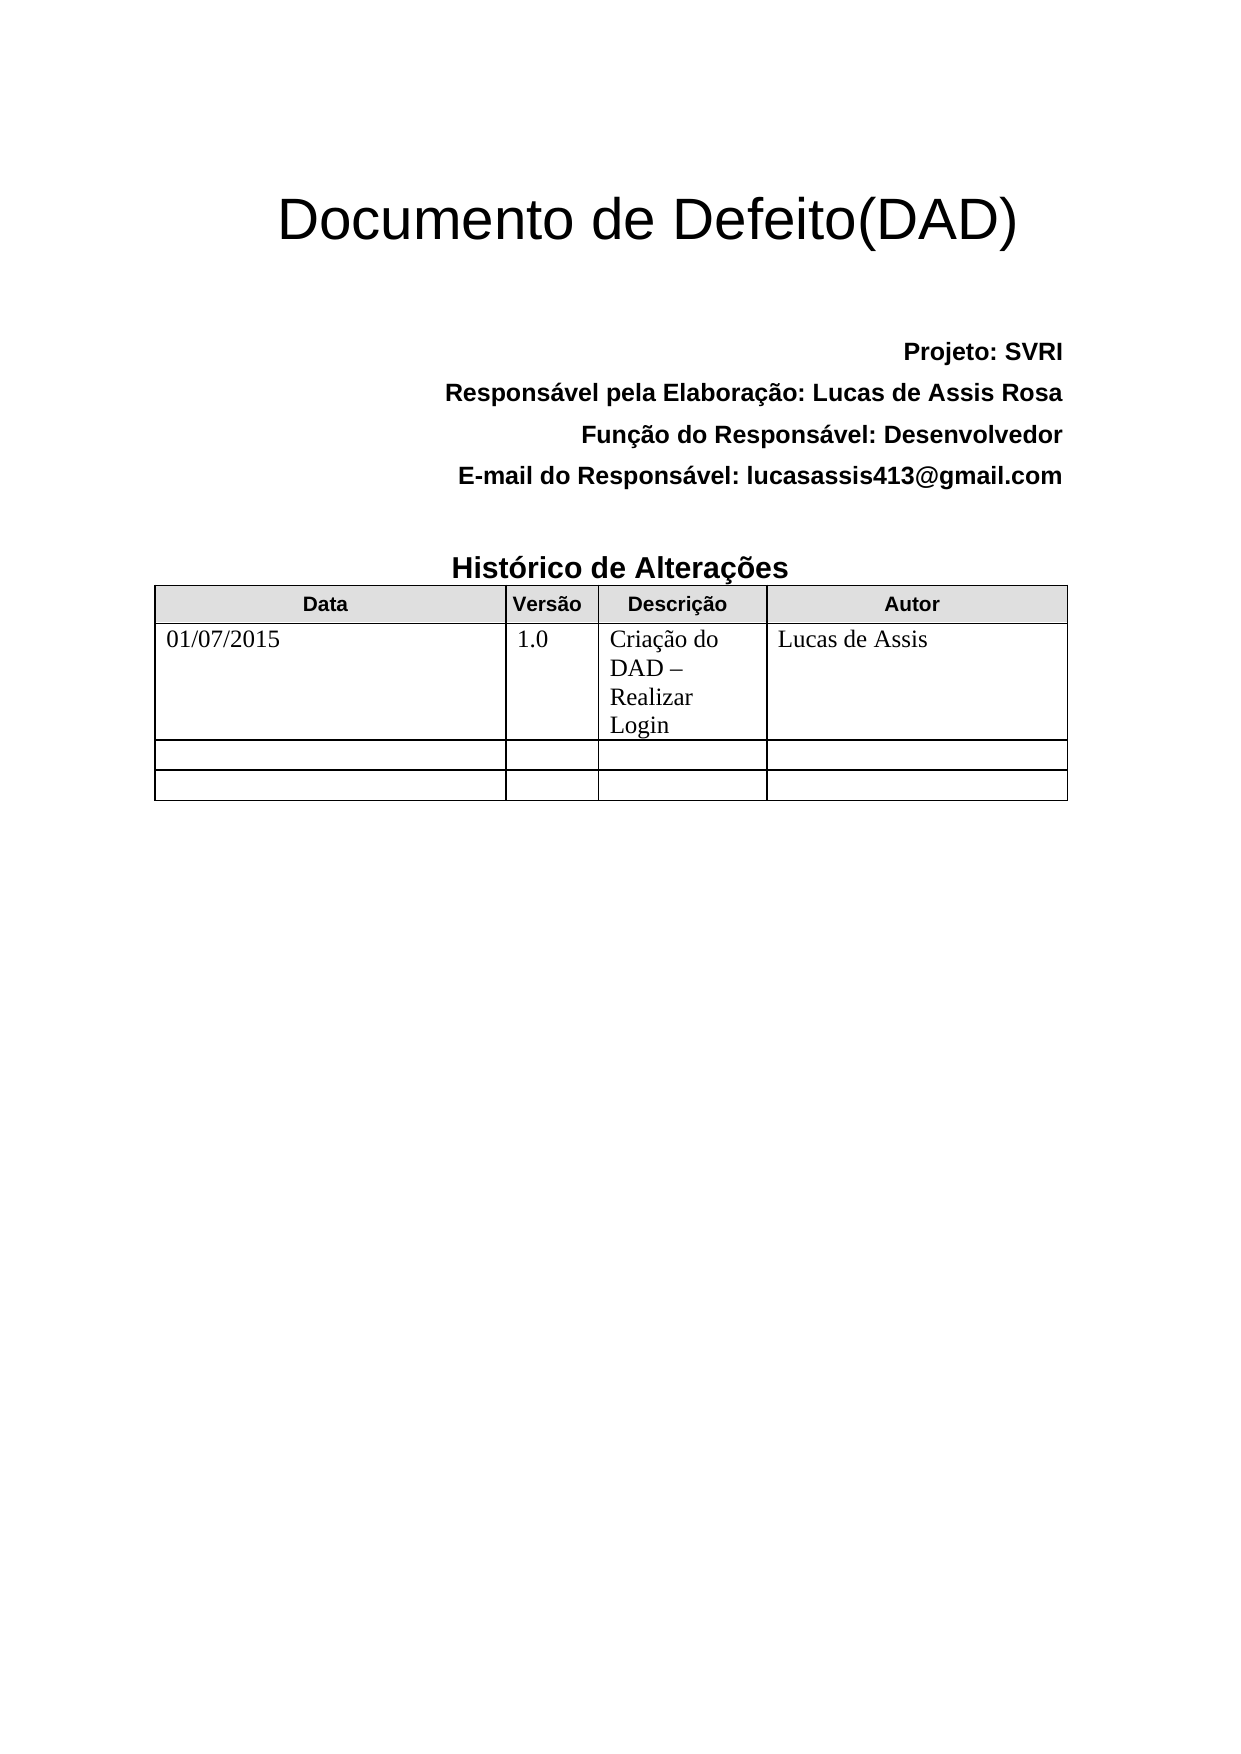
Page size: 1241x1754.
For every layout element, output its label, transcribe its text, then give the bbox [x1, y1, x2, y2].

table_header Autor [768, 586, 1067, 622]
table_cell [507, 741, 598, 769]
table_cell Criação do DAD – Realizar Login [599, 624, 766, 739]
text Projeto: SVRI [177, 337, 1063, 366]
table_header Versão [507, 586, 598, 622]
table_header Data [156, 586, 505, 622]
table_cell Lucas de Assis [768, 624, 1067, 739]
text Histórico de Alterações [177, 550, 1063, 584]
text Responsável pela Elaboração: Lucas de Assis Rosa [177, 378, 1063, 407]
table_header Descrição [599, 586, 766, 622]
table_cell [768, 741, 1067, 769]
text Função do Responsável: Desenvolvedor [177, 420, 1063, 448]
table_cell [507, 771, 598, 800]
table_cell 01/07/2015 [156, 624, 505, 739]
table_cell [599, 741, 766, 769]
text Documento de Defeito(DAD) [177, 185, 1119, 252]
text E-mail do Responsável: lucasassis413@gmail.com [177, 461, 1063, 490]
table_cell [768, 771, 1067, 800]
table_cell [156, 771, 505, 800]
table_cell 1.0 [507, 624, 598, 739]
table_cell [599, 771, 766, 800]
table_cell [156, 741, 505, 769]
